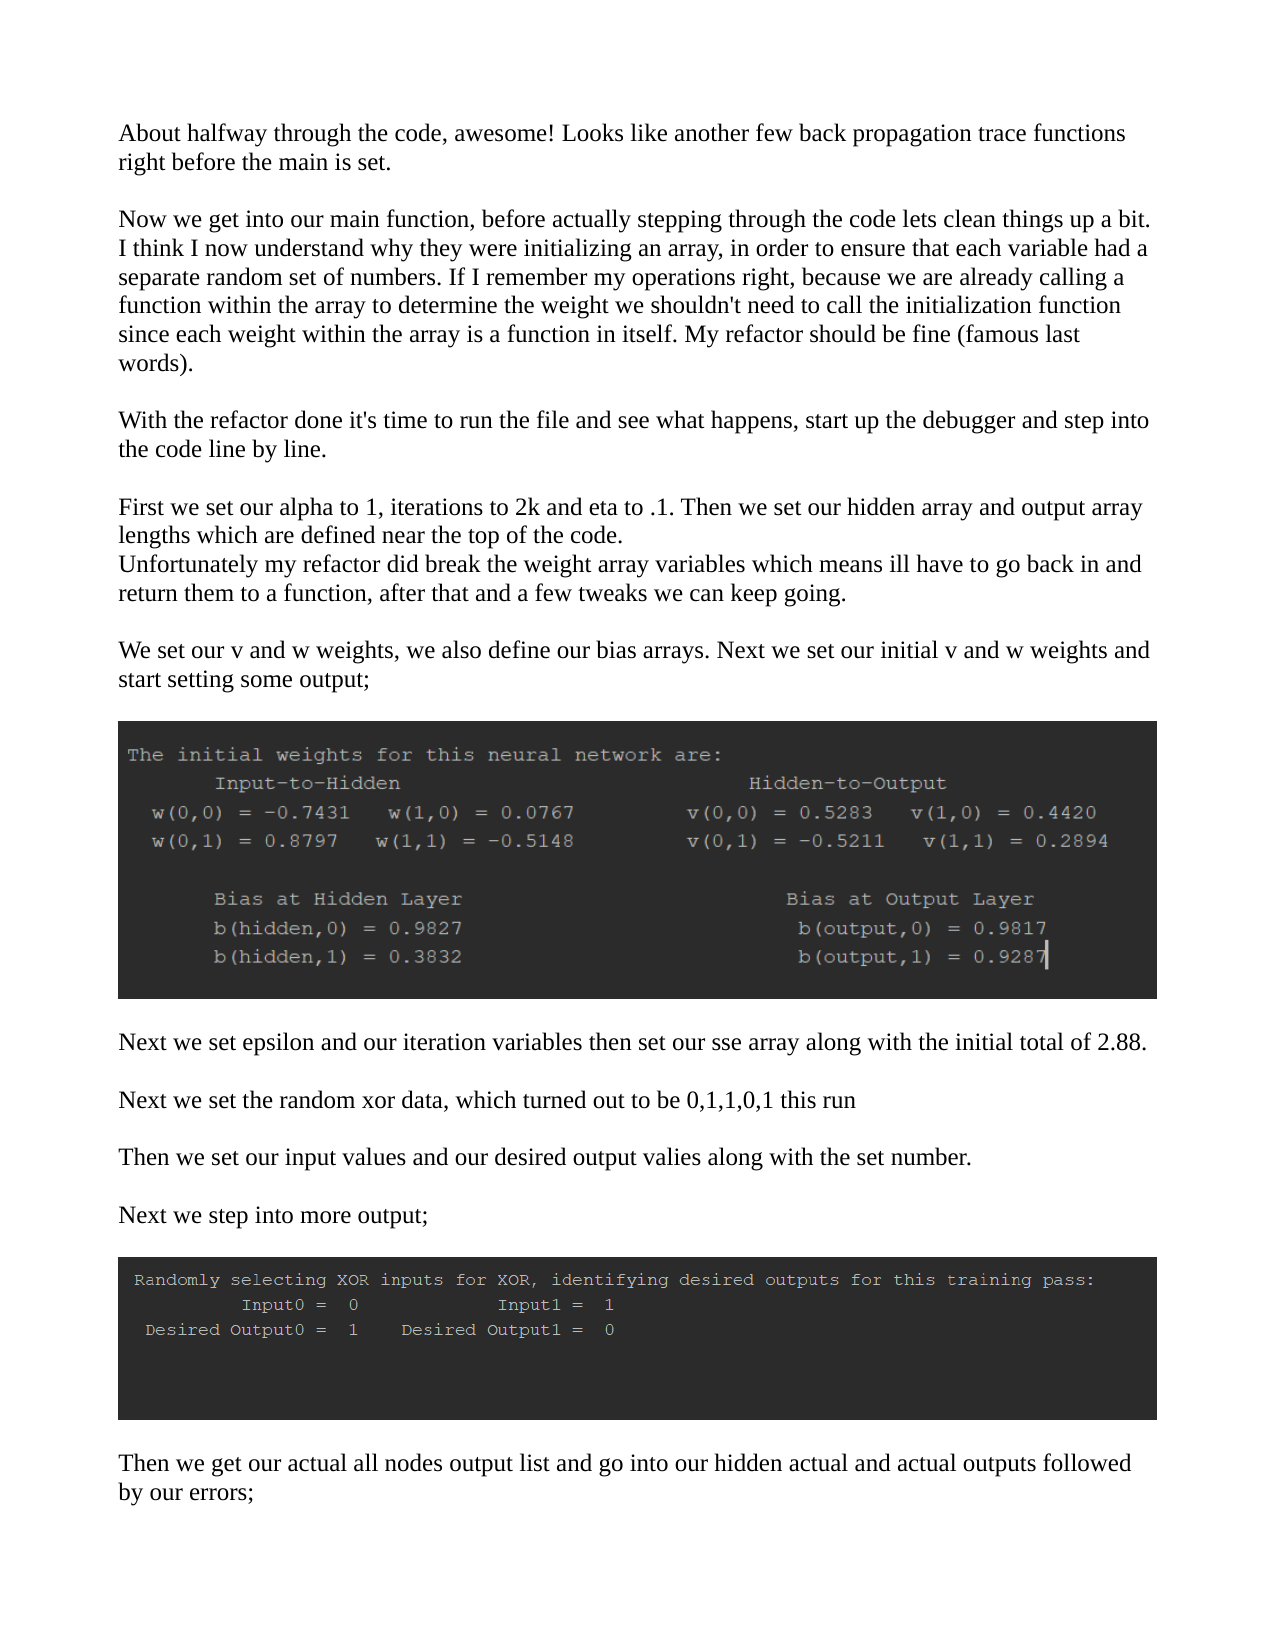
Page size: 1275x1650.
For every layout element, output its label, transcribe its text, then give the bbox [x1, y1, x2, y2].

text Now we get into our main function, before actually stepping through the code lets clean things up a bit. I think I now understand why they were initializing an array, in order to ensure that each variable had a separate random set of numbers. If I remember my operations right, because we are already calling a function within the array to determine the weight we shouldn't need to call the initialization function since each weight within the array is a function in itself. My refactor should be fine (famous last words). [118, 204, 1157, 377]
text We set our v and w weights, we also define our bias arrays. Next we set our initial v and w weights and start setting some output; [118, 636, 1157, 693]
text First we set our alpha to 1, iterations to 2k and eta to .1. Then we set our hidden array and output array lengths which are defined near the top of the code. [118, 492, 1157, 549]
text Next we step into more output; [118, 1200, 1157, 1229]
text Next we set epsilon and our iteration variables then set our sse array along with the initial total of 2.88. [118, 1027, 1157, 1056]
text Next we set the random xor data, which turned out to be 0,1,1,0,1 this run [118, 1085, 1157, 1114]
text Then we get our actual all nodes output list and go into our hidden actual and actual outputs followed by our errors; [118, 1448, 1157, 1506]
picture [118, 721, 1157, 999]
text With the refactor done it's time to run the file and see what happens, start up the debugger and step into the code line by line. [118, 406, 1157, 463]
picture [118, 1257, 1157, 1420]
text Unfortunately my refactor did break the weight array variables which means ill have to go back in and return them to a function, after that and a few tweaks we can keep going. [118, 549, 1157, 607]
text Then we set our input values and our desired output valies along with the set number. [118, 1142, 1157, 1171]
text About halfway through the code, awesome! Looks like another few back propagation trace functions right before the main is set. [118, 118, 1157, 176]
